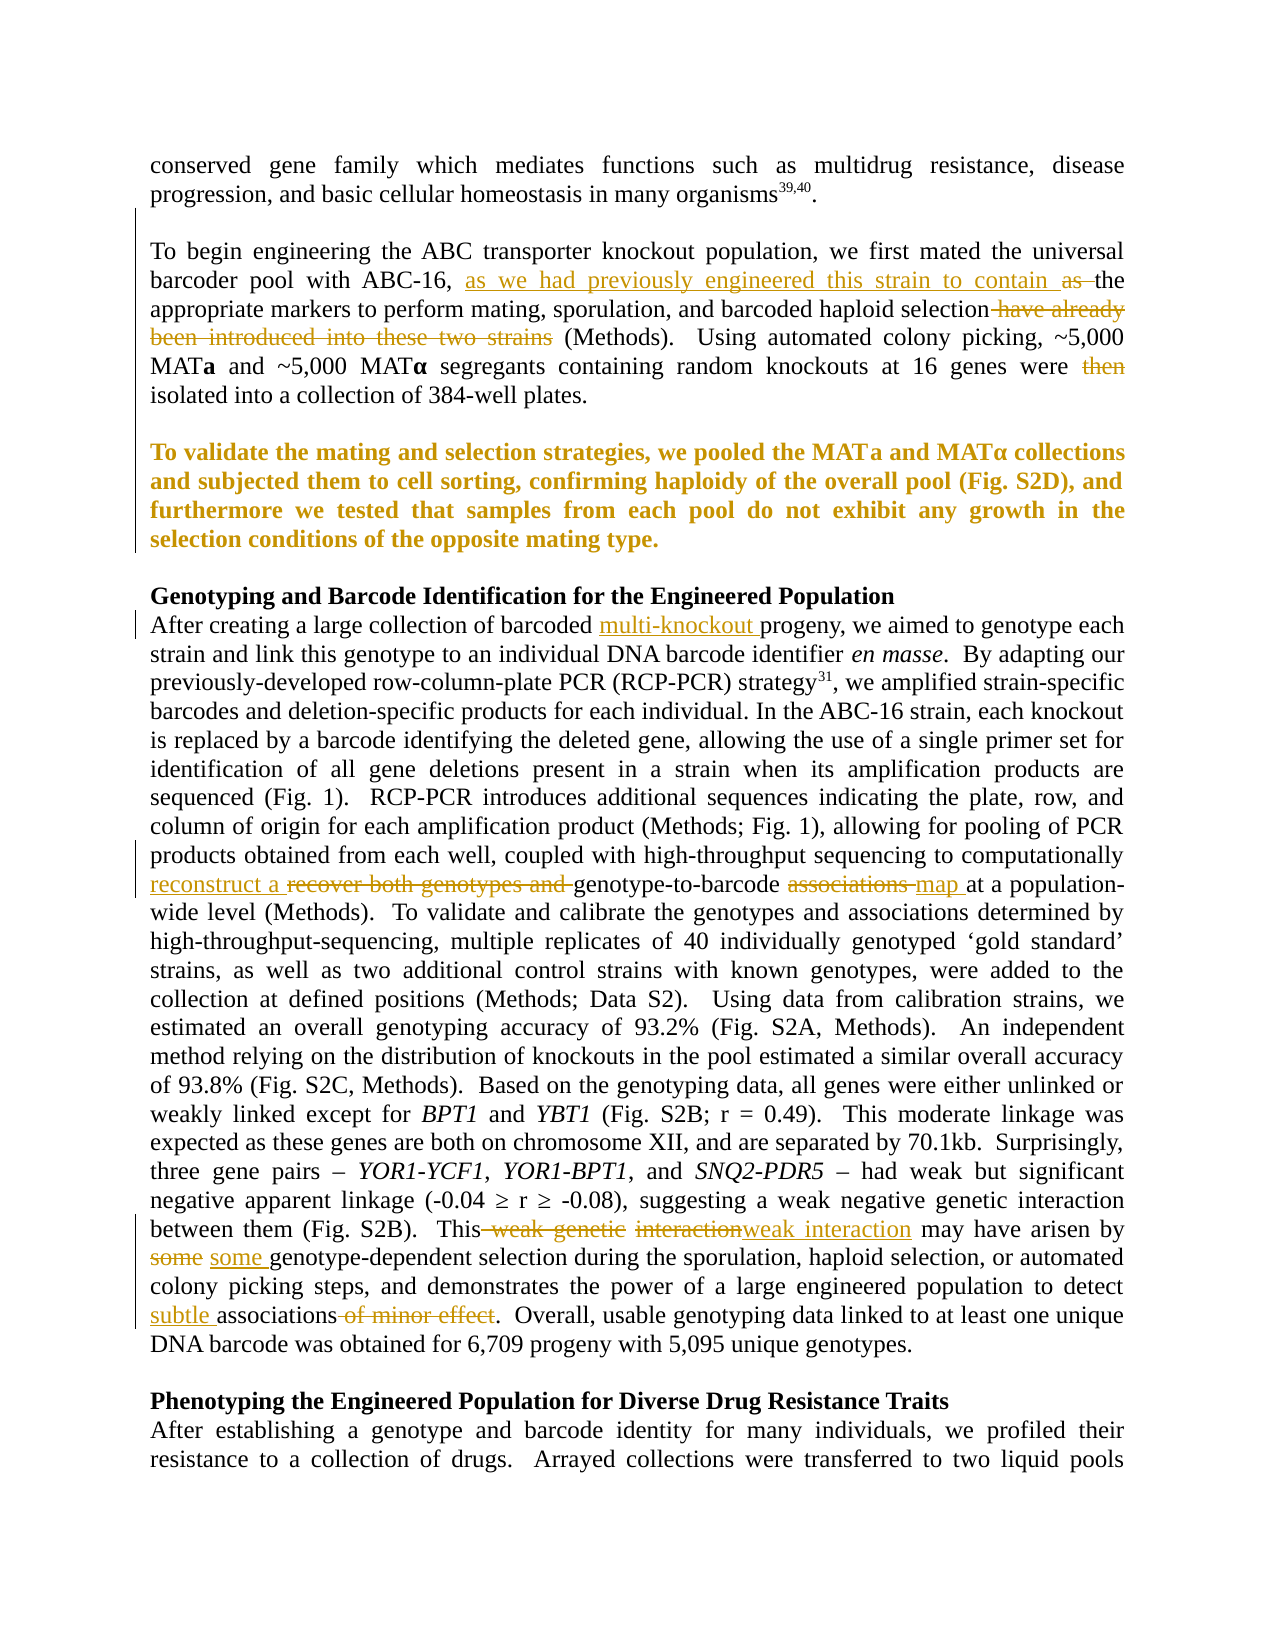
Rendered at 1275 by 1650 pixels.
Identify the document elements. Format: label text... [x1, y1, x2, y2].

text After creating a large collection of barcoded multi-knockout progeny, we aimed to genotype each strain and link this genotype to an individual DNA barcode identifier en masse. By adapting our previously-developed row-column-plate PCR (RCP-PCR) strategy31, we amplified strain-specific barcodes and deletion-specific products for each individual. In the ABC-16 strain, each knockout is replaced by a barcode identifying the deleted gene, allowing the use of a single primer set for identification of all gene deletions present in a strain when its amplification products are sequenced (Fig. 1). RCP-PCR introduces additional sequences indicating the plate, row, and column of origin for each amplification product (Methods; Fig. 1), allowing for pooling of PCR products obtained from each well, coupled with high-throughput sequencing to computationally reconstruct a genotype-to-barcode map at a population-wide level (Methods). To validate and calibrate the genotypes and associations determined by high-throughput-sequencing, multiple replicates of 40 individually genotyped ‘gold standard’ strains, as well as two additional control strains with known genotypes, were added to the collection at defined positions (Methods; Data S2). Using data from calibration strains, we estimated an overall genotyping accuracy of 93.2% (Fig. S2A, Methods). An independent method relying on the distribution of knockouts in the pool estimated a similar overall accuracy of 93.8% (Fig. S2C, Methods). Based on the genotyping data, all genes were either unlinked or weakly linked except for BPT1 and YBT1 (Fig. S2B; r = 0.49). This moderate linkage was expected as these genes are both on chromosome XII, and are separated by 70.1kb. Surprisingly, three gene pairs – YOR1-YCF1, YOR1-BPT1, and SNQ2-PDR5 – had weak but significant negative apparent linkage (-0.04 ≥ r ≥ -0.08), suggesting a weak negative genetic interaction between them (Fig. S2B). This weak interaction may have arisen by some genotype-dependent selection during the sporulation, haploid selection, or automated colony picking steps, and demonstrates the power of a large engineered population to detect subtle associations. Overall, usable genotyping data linked to at least one unique DNA barcode was obtained for 6,709 progeny with 5,095 unique genotypes. [150, 610, 1125, 1357]
text After creating a universal parental barcoder pool, we attempted a cross-based population engineering approach using a previously-created strain with knockouts at all 16 ATP Binding Cassette transporters involved in yeast multidrug resistance (ABC-16)21. The choice of ABC transporters as the pilot gene set was motivated by several factors. First, because the ABC-16 strain does not show major fitness defects in the absence of drugs, it is reasonable to expect that most or all progeny containing a subset of these 16 knockouts would be viable, avoiding the systematic exclusion of certain genotype combinations in the initial population. Second, given the unexpected drug sensitivity profile of the ABC-16 strain compared to individual knockouts, it is suggested that unexpected multi-knockout effects within the ABC transporters could mediate both drug sensitivity and resistance, with some two-knockout ‘compensatory’ interactions mediating resistance having already been found21,33,34. As ABC transporters are part of a large gene family with over 10,000 members across all three domains of life35, similar ‘compensatory’ genetic interactions have been found in their mammalian homologs. For example, a compensatory activation of ABCC3 has been observed upon disruption of ABCC2 in rats36 and in humans in the context of Dubin-Johnson syndrome37. Similarly, mouse ABCG5 and ABCG8 are activated in response to disruption of ABCG2 (a protein involved in breast cancer xenobiotic resistance)38. Ultimately, a DCGA of ABC transporters provided the opportunity to genetically dissect a functionally-important and conserved gene family which mediates functions such as multidrug resistance, disease progression, and basic cellular homeostasis in many organisms39,40. [150, 150, 1125, 207]
subtitle Phenotyping the Engineered Population for Diverse Drug Resistance Traits [150, 1386, 1125, 1415]
text Genotyping and Barcode Identification for the Engineered Population [150, 581, 1125, 610]
text To begin engineering the ABC transporter knockout population, we first mated the universal barcoder pool with ABC-16, as we had previously engineered this strain to contain the appropriate markers to perform mating, sporulation, and barcoded haploid selection (Methods). Using automated colony picking, ~5,000 MATa and ~5,000 MATα segregants containing random knockouts at 16 genes were isolated into a collection of 384-well plates. [150, 236, 1125, 409]
text After establishing a genotype and barcode identity for many individuals, we profiled their resistance to a collection of drugs. Arrayed collections were transferred to two liquid pools separated by mating type (MATa and MATα). These pools were grown in each of 16 different anticancer and antifungal drugs (Data S3), as well as a solvent control. Using high-throughput strain barcode sequencing32, strain frequency was measured at five time points (corresponding to 0, 5, 10, 15, and 20 generations of overall pool growth, Fig. 1) and a drug resistance score was computed for 3,221 MATa and 3,592 MATα strains by comparing esimated growth in each drug to the solvent control (Methods, Fig. 1, Data S5). Strains which were initially absent in the solvent control, as well as strains which showed a considerable drug-independent growth defect, were excluded from analysis (Data S5). [150, 1415, 1125, 1472]
text To validate the mating and selection strategies, we pooled the MATa and MATα collections and subjected them to cell sorting, confirming haploidy of the overall pool (Fig. S2D), and furthermore we tested that samples from each pool do not exhibit any growth in the selection conditions of the opposite mating type. [150, 437, 1125, 552]
